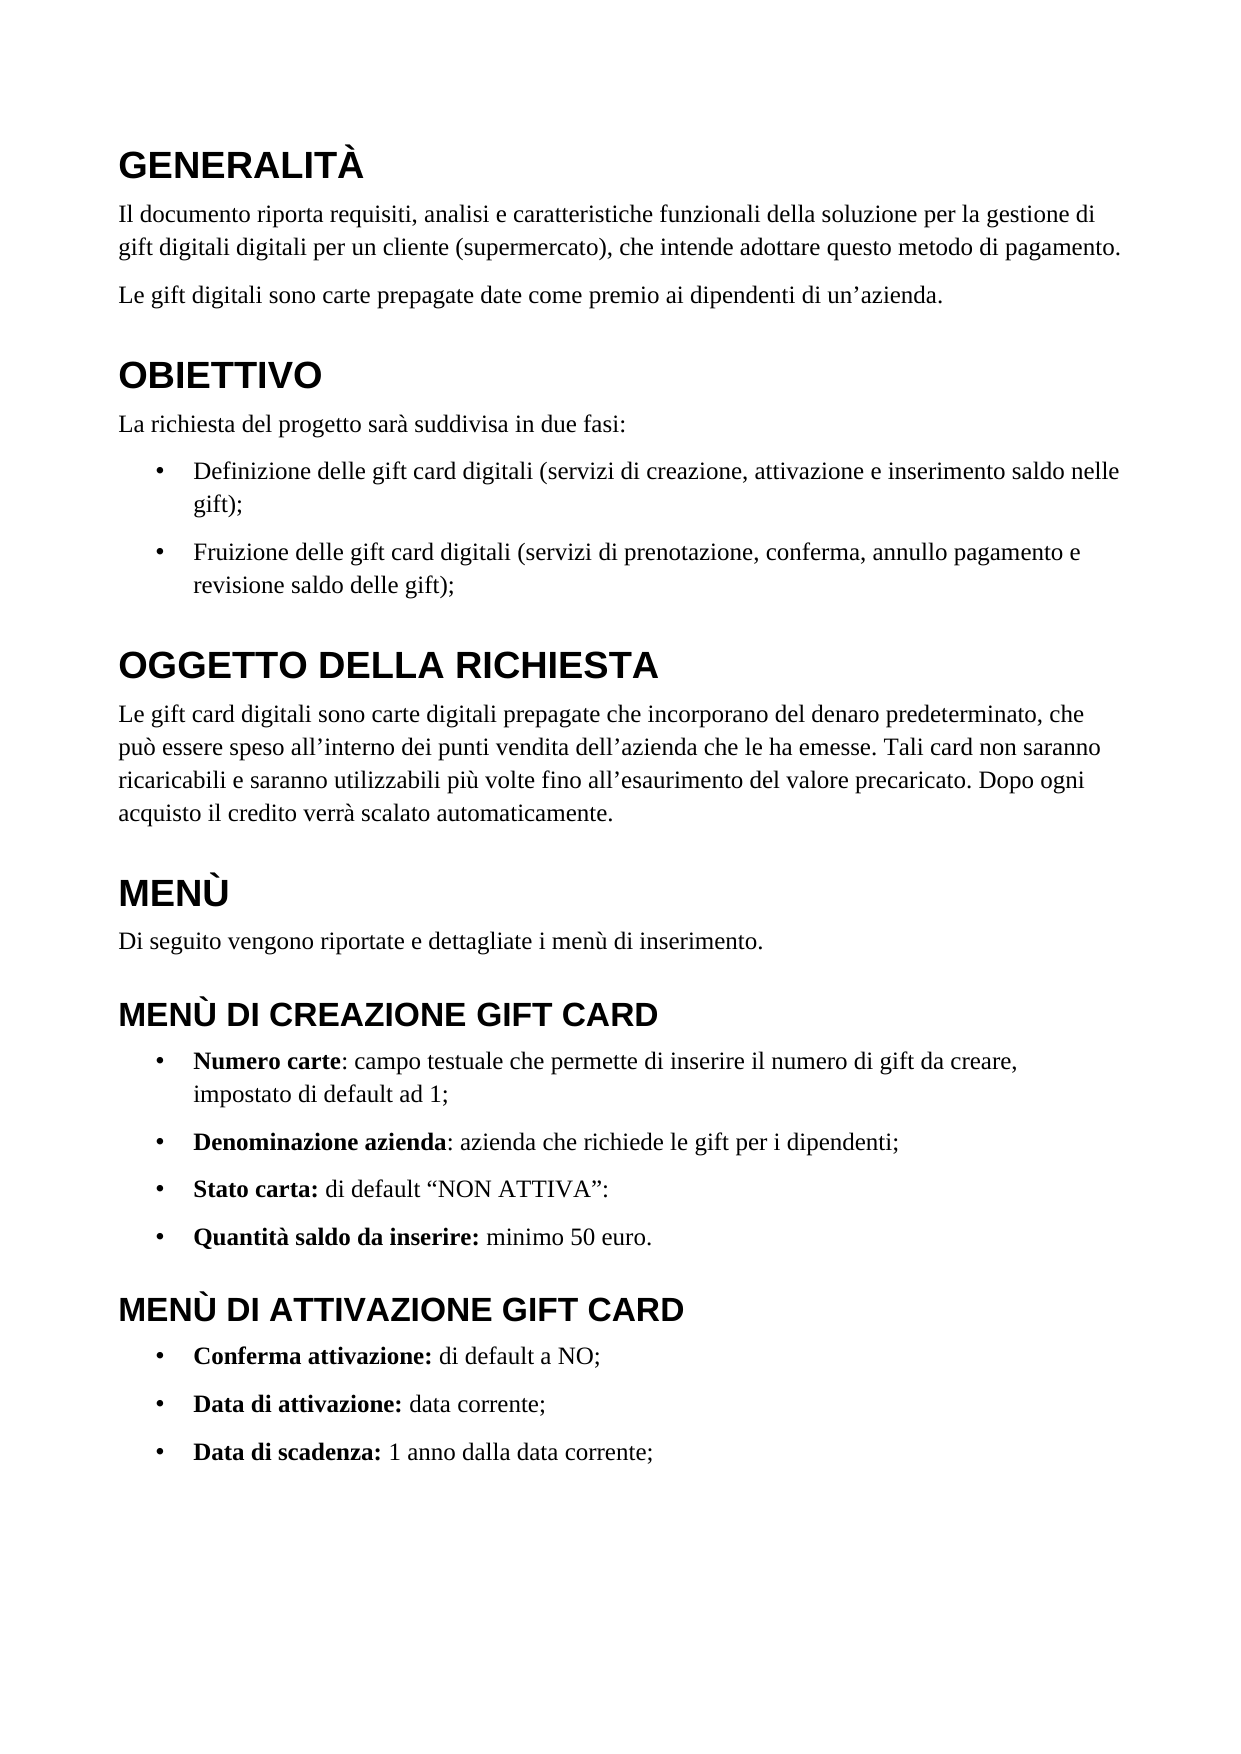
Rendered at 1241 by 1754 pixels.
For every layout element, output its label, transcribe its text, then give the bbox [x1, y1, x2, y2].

list Data di scadenza: 1 anno dalla data corrente; [156, 1437, 1122, 1465]
list Conferma attivazione: di default a NO; [156, 1341, 1122, 1370]
list Stato carta: di default “NON ATTIVA”: [156, 1174, 1122, 1203]
list Denominazione azienda: azienda che richiede le gift per i dipendenti; [156, 1127, 1122, 1155]
subtitle MENÙ [118, 870, 1122, 914]
list Quantità saldo da inserire: minimo 50 euro. [156, 1222, 1122, 1251]
list Numero carte: campo testuale che permette di inserire il numero di gift da creare, impostato di default ad 1; [156, 1046, 1122, 1108]
text Il documento riporta requisiti, analisi e caratteristiche funzionali della soluzione per la gestione di gift digitali digitali per un cliente (supermercato), che intende adottare questo metodo di pagamento. [118, 199, 1122, 261]
text La richiesta del progetto sarà suddivisa in due fasi: [118, 409, 1122, 437]
subtitle OBIETTIVO [118, 352, 1122, 396]
subtitle MENÙ DI CREAZIONE GIFT CARD [118, 995, 1122, 1033]
subtitle MENÙ DI ATTIVAZIONE GIFT CARD [118, 1290, 1122, 1329]
list Data di attivazione: data corrente; [156, 1389, 1122, 1418]
list Definizione delle gift card digitali (servizi di creazione, attivazione e inserimento saldo nelle gift); [156, 456, 1122, 518]
list Fruizione delle gift card digitali (servizi di prenotazione, conferma, annullo pagamento e revisione saldo delle gift); [156, 537, 1122, 599]
text Le gift card digitali sono carte digitali prepagate che incorporano del denaro predeterminato, che può essere speso all’interno dei punti vendita dell’azienda che le ha emesse. Tali card non saranno ricaricabili e saranno utilizzabili più volte fino all’esaurimento del valore precaricato. Dopo ogni acquisto il credito verrà scalato automaticamente. [118, 699, 1122, 826]
text Di seguito vengono riportate e dettagliate i menù di inserimento. [118, 926, 1122, 955]
text Le gift digitali sono carte prepagate date come premio ai dipendenti di un’azienda. [118, 280, 1122, 309]
subtitle OGGETTO DELLA RICHIESTA [118, 642, 1122, 686]
subtitle GENERALITÀ [118, 143, 1122, 187]
